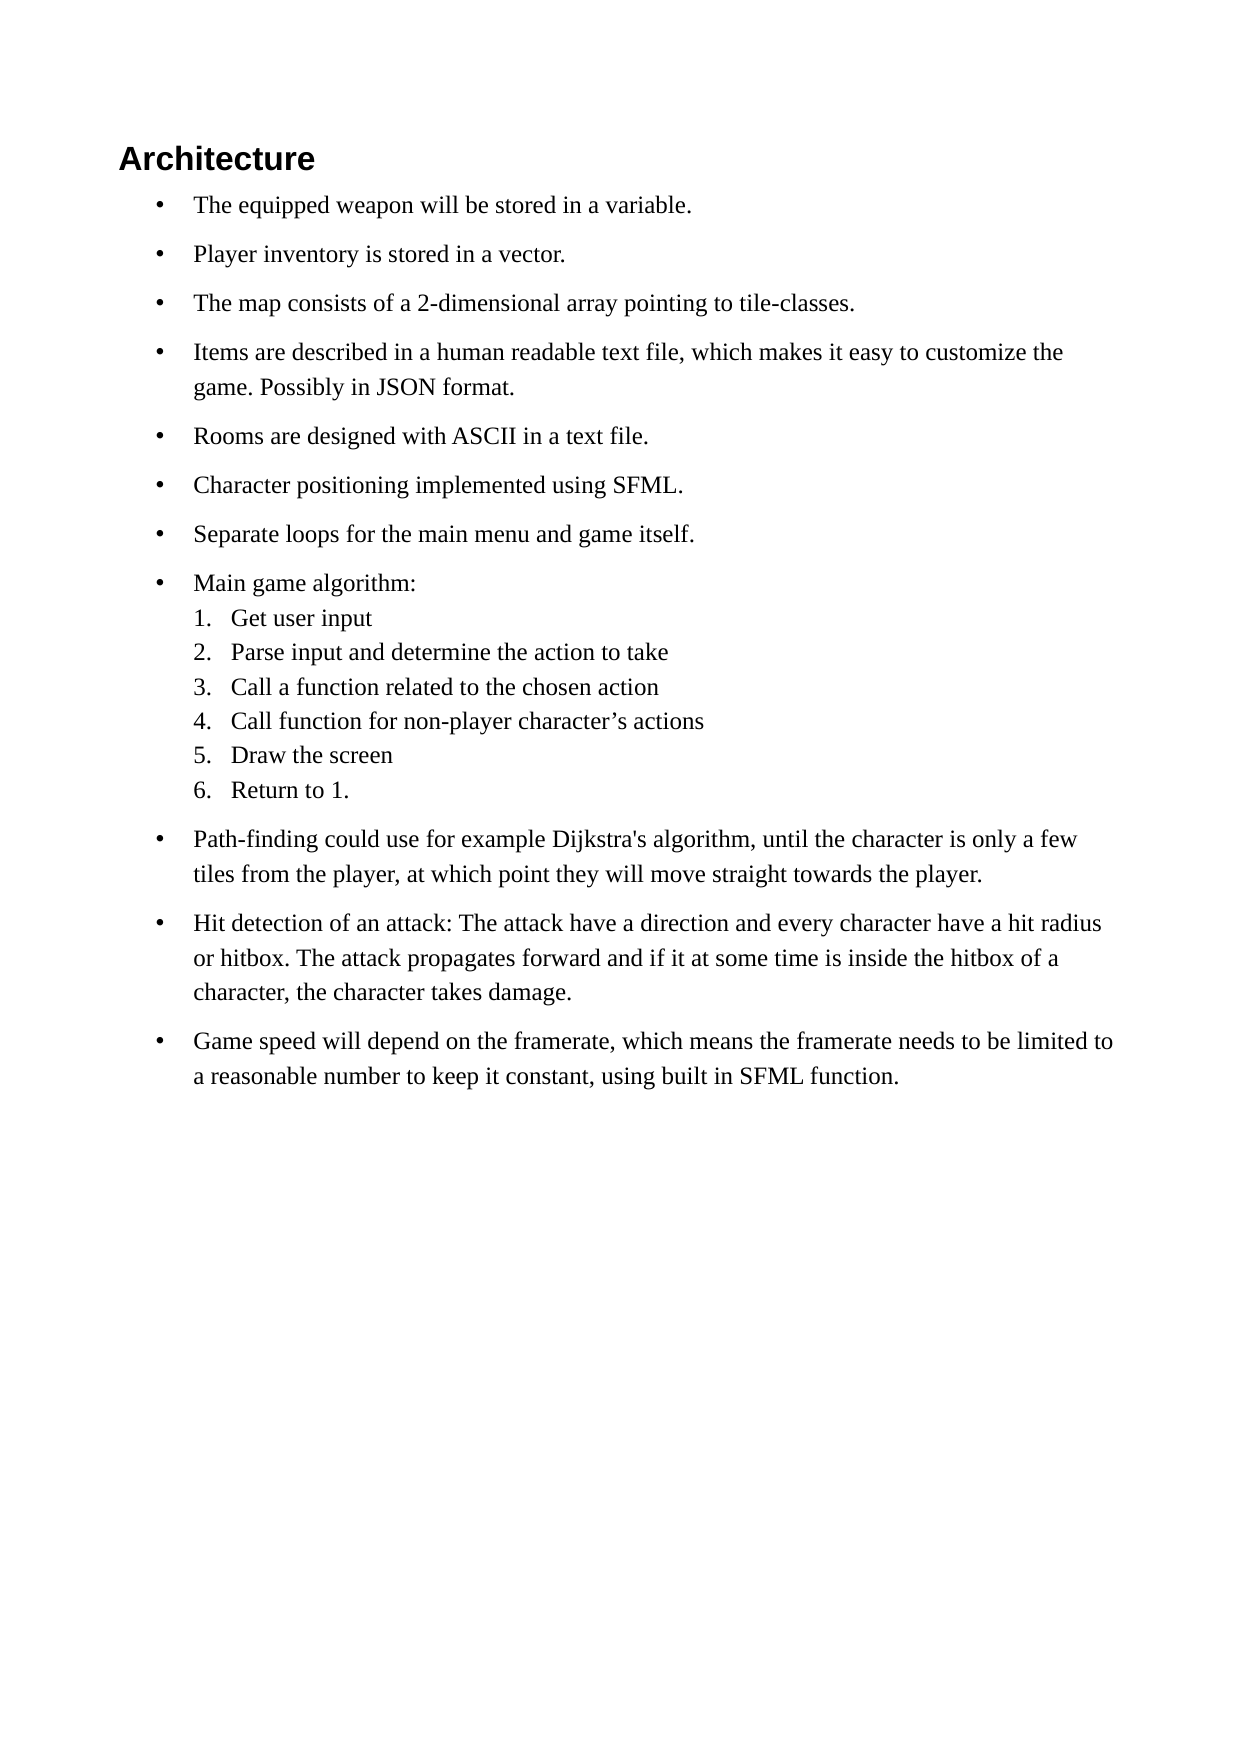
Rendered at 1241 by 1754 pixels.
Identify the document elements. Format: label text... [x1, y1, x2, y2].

list Return to 1. [193, 775, 1122, 804]
list Rooms are designed with ASCII in a text file. [156, 421, 1122, 449]
list Character positioning implemented using SFML. [156, 470, 1122, 499]
subtitle Architecture [118, 139, 1122, 178]
list Items are described in a human readable text file, which makes it easy to customize the game. Possibly in JSON format. [156, 337, 1122, 401]
list Hit detection of an attack: The attack have a direction and every character have a hit radius or hitbox. The attack propagates forward and if it at some time is inside the hitbox of a character, the character takes damage. [156, 908, 1122, 1006]
list Player inventory is stored in a vector. [156, 239, 1122, 268]
list The map consists of a 2-dimensional array pointing to tile-classes. [156, 288, 1122, 317]
list Call a function related to the chosen action [193, 672, 1122, 700]
list Main game algorithm: [156, 568, 1122, 597]
list Get user input [193, 603, 1122, 631]
list Game speed will depend on the framerate, which means the framerate needs to be limited to a reasonable number to keep it constant, using built in SFML function. [156, 1026, 1122, 1089]
list Draw the screen [193, 741, 1122, 769]
list Parse input and determine the action to take [193, 637, 1122, 666]
list Path-finding could use for example Dijkstra's algorithm, until the character is only a few tiles from the player, at which point they will move straight towards the player. [156, 824, 1122, 888]
list The equipped weapon will be stored in a variable. [156, 190, 1122, 219]
list Separate loops for the main menu and game itself. [156, 519, 1122, 548]
list Call function for non-player character’s actions [193, 706, 1122, 735]
